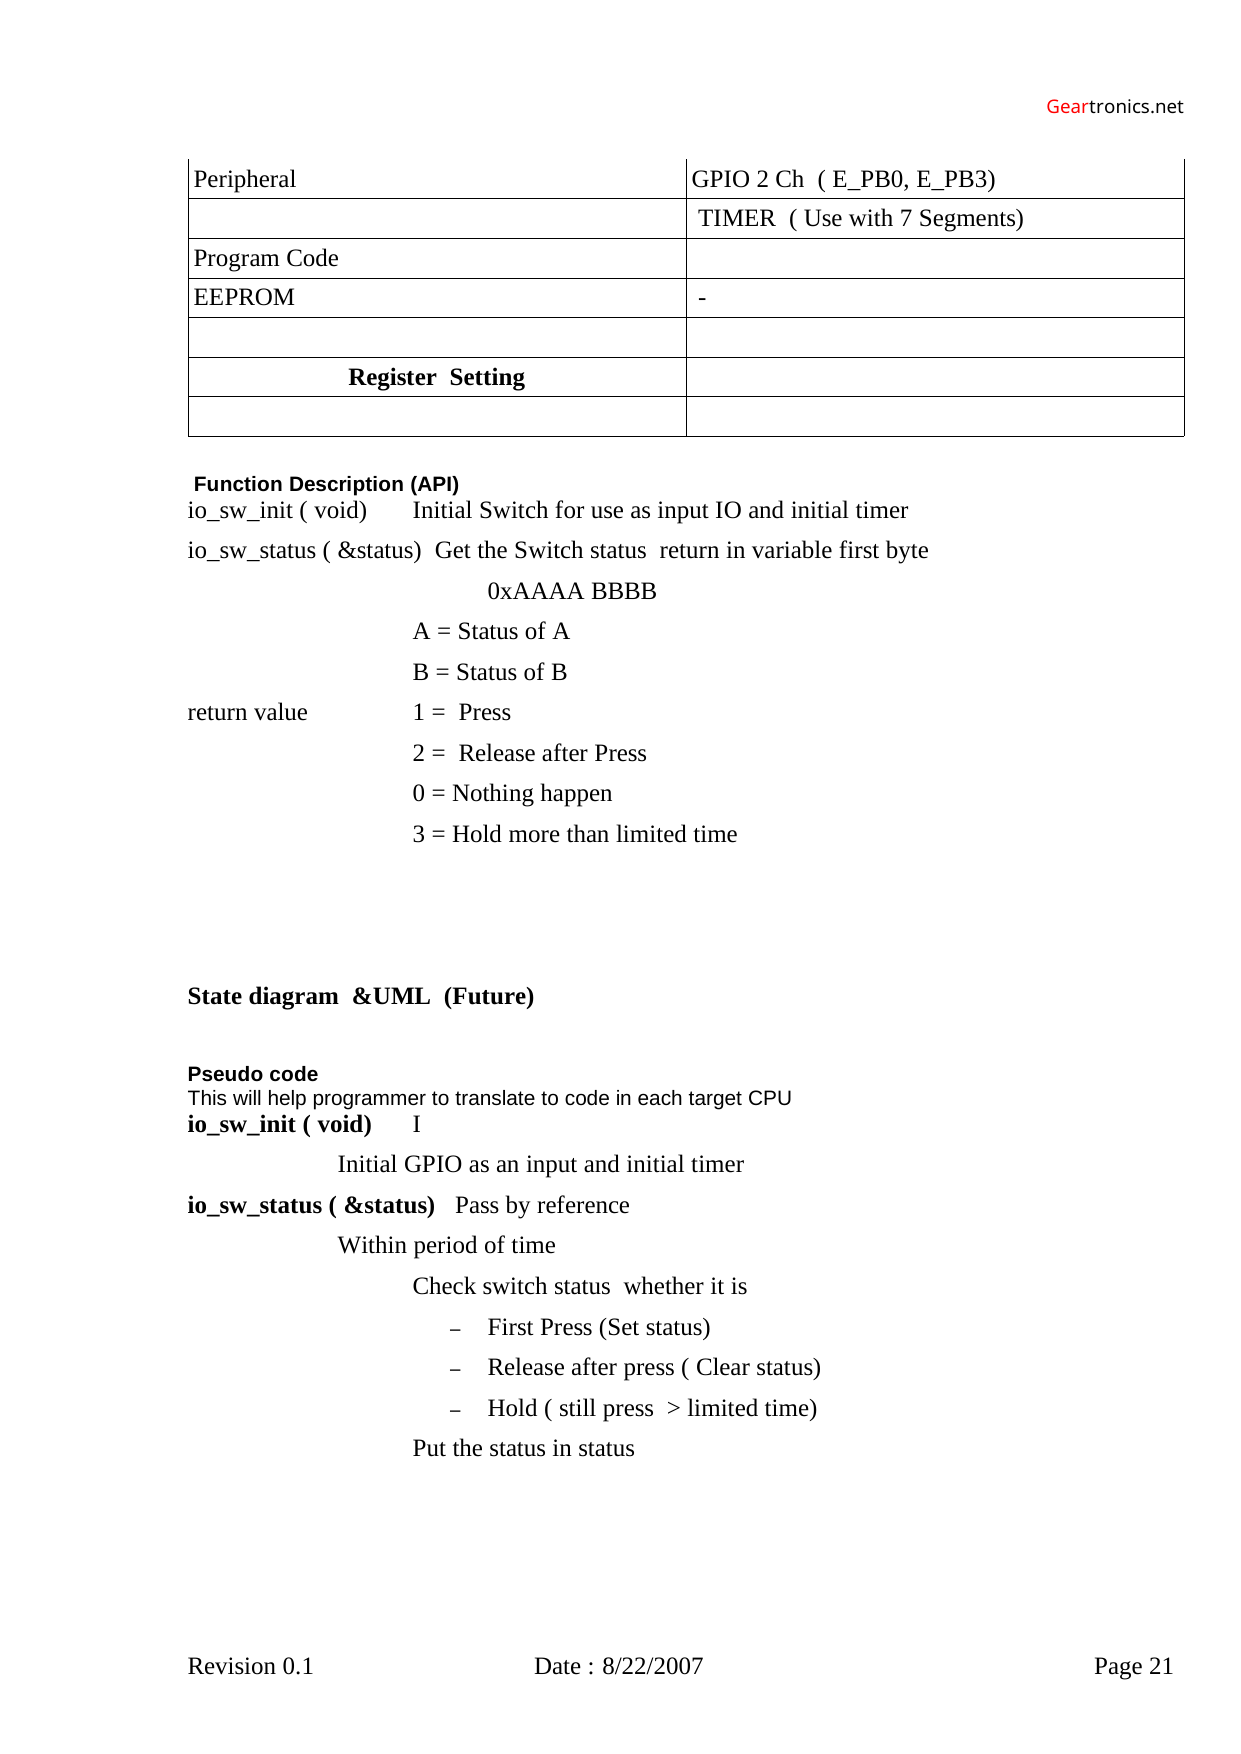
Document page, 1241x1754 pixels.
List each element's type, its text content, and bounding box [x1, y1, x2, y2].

table_cell GPIO 2 Ch ( E_PB0, E_PB3) [687, 159, 1184, 198]
text io_sw_init ( void) Initial Switch for use as input IO and initial timer [187, 496, 1184, 523]
text 0 = Nothing happen [187, 779, 1184, 807]
list Hold ( still press > limited time) [450, 1393, 1184, 1422]
table_cell [189, 199, 686, 238]
text This will help programmer to translate to code in each target CPU [187, 1086, 1184, 1110]
text Check switch status whether it is [187, 1272, 1184, 1300]
text Initial GPIO as an input and initial timer [187, 1150, 1184, 1178]
table_cell [189, 397, 686, 436]
table_cell [687, 358, 1184, 396]
text Function Description (API) [187, 472, 1184, 496]
list First Press (Set status) [450, 1312, 1184, 1341]
text 3 = Hold more than limited time [187, 820, 1184, 848]
list Release after press ( Clear status) [450, 1353, 1184, 1381]
table_cell [687, 239, 1184, 278]
table_cell Peripheral [189, 159, 686, 198]
text Within period of time [187, 1231, 1184, 1259]
table_cell TIMER ( Use with 7 Segments) [687, 199, 1184, 238]
table_cell [189, 318, 686, 357]
table_cell [687, 318, 1184, 357]
table_cell EEPROM [189, 279, 686, 317]
text A = Status of A [187, 617, 1184, 645]
text 2 = Release after Press [187, 739, 1184, 767]
table_cell - [687, 279, 1184, 317]
text io_sw_status ( &status) Get the Switch status return in variable first byte [187, 536, 1184, 564]
text State diagram &UML (Future) [187, 982, 1184, 1010]
text Pseudo code [187, 1063, 1184, 1086]
text 0xAAAA BBBB [187, 577, 1184, 604]
table_cell Register Setting [189, 358, 686, 396]
table_cell Program Code [189, 239, 686, 278]
text Put the status in status [187, 1434, 1184, 1462]
text B = Status of B [187, 658, 1184, 686]
text io_sw_status ( &status) Pass by reference [187, 1191, 1184, 1219]
table_cell [687, 397, 1184, 436]
text io_sw_init ( void) I [187, 1110, 1184, 1138]
text return value 1 = Press [187, 698, 1184, 726]
